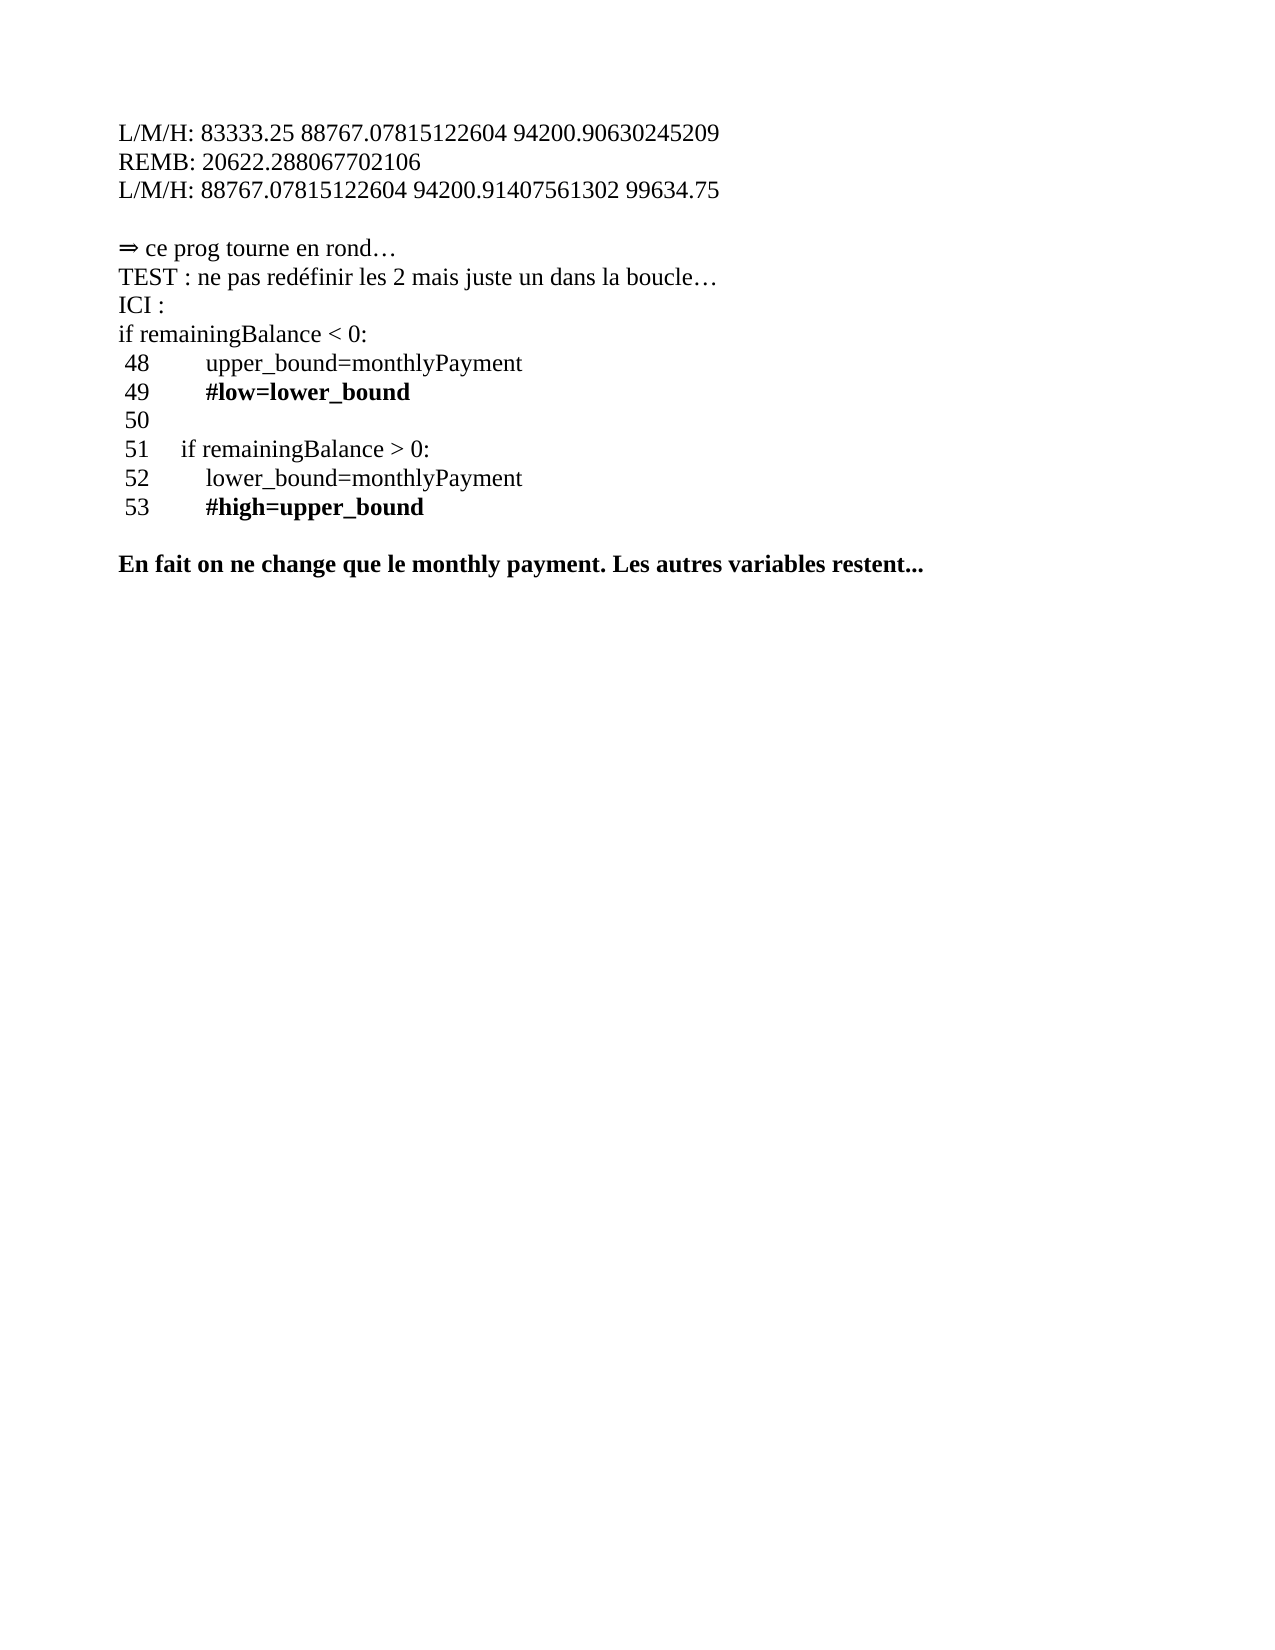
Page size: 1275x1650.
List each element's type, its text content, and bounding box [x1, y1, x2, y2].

text 49 #low=lower_bound [118, 377, 1157, 406]
text 53 #high=upper_bound [118, 492, 1157, 521]
text ⇒ ce prog tourne en rond… [118, 233, 1157, 262]
text REMB: 20622.288067702106 [118, 147, 1157, 176]
text 50 [118, 406, 1157, 434]
text En fait on ne change que le monthly payment. Les autres variables restent... [118, 549, 1157, 578]
text 52 lower_bound=monthlyPayment [118, 463, 1157, 492]
text 51 if remainingBalance > 0: [118, 434, 1157, 463]
text TEST : ne pas redéfinir les 2 mais juste un dans la boucle… [118, 262, 1157, 291]
text 48 upper_bound=monthlyPayment [118, 348, 1157, 377]
text ICI : [118, 291, 1157, 319]
text L/M/H: 88767.07815122604 94200.91407561302 99634.75 [118, 176, 1157, 204]
text if remainingBalance < 0: [118, 319, 1157, 348]
text L/M/H: 83333.25 88767.07815122604 94200.90630245209 [118, 118, 1157, 147]
